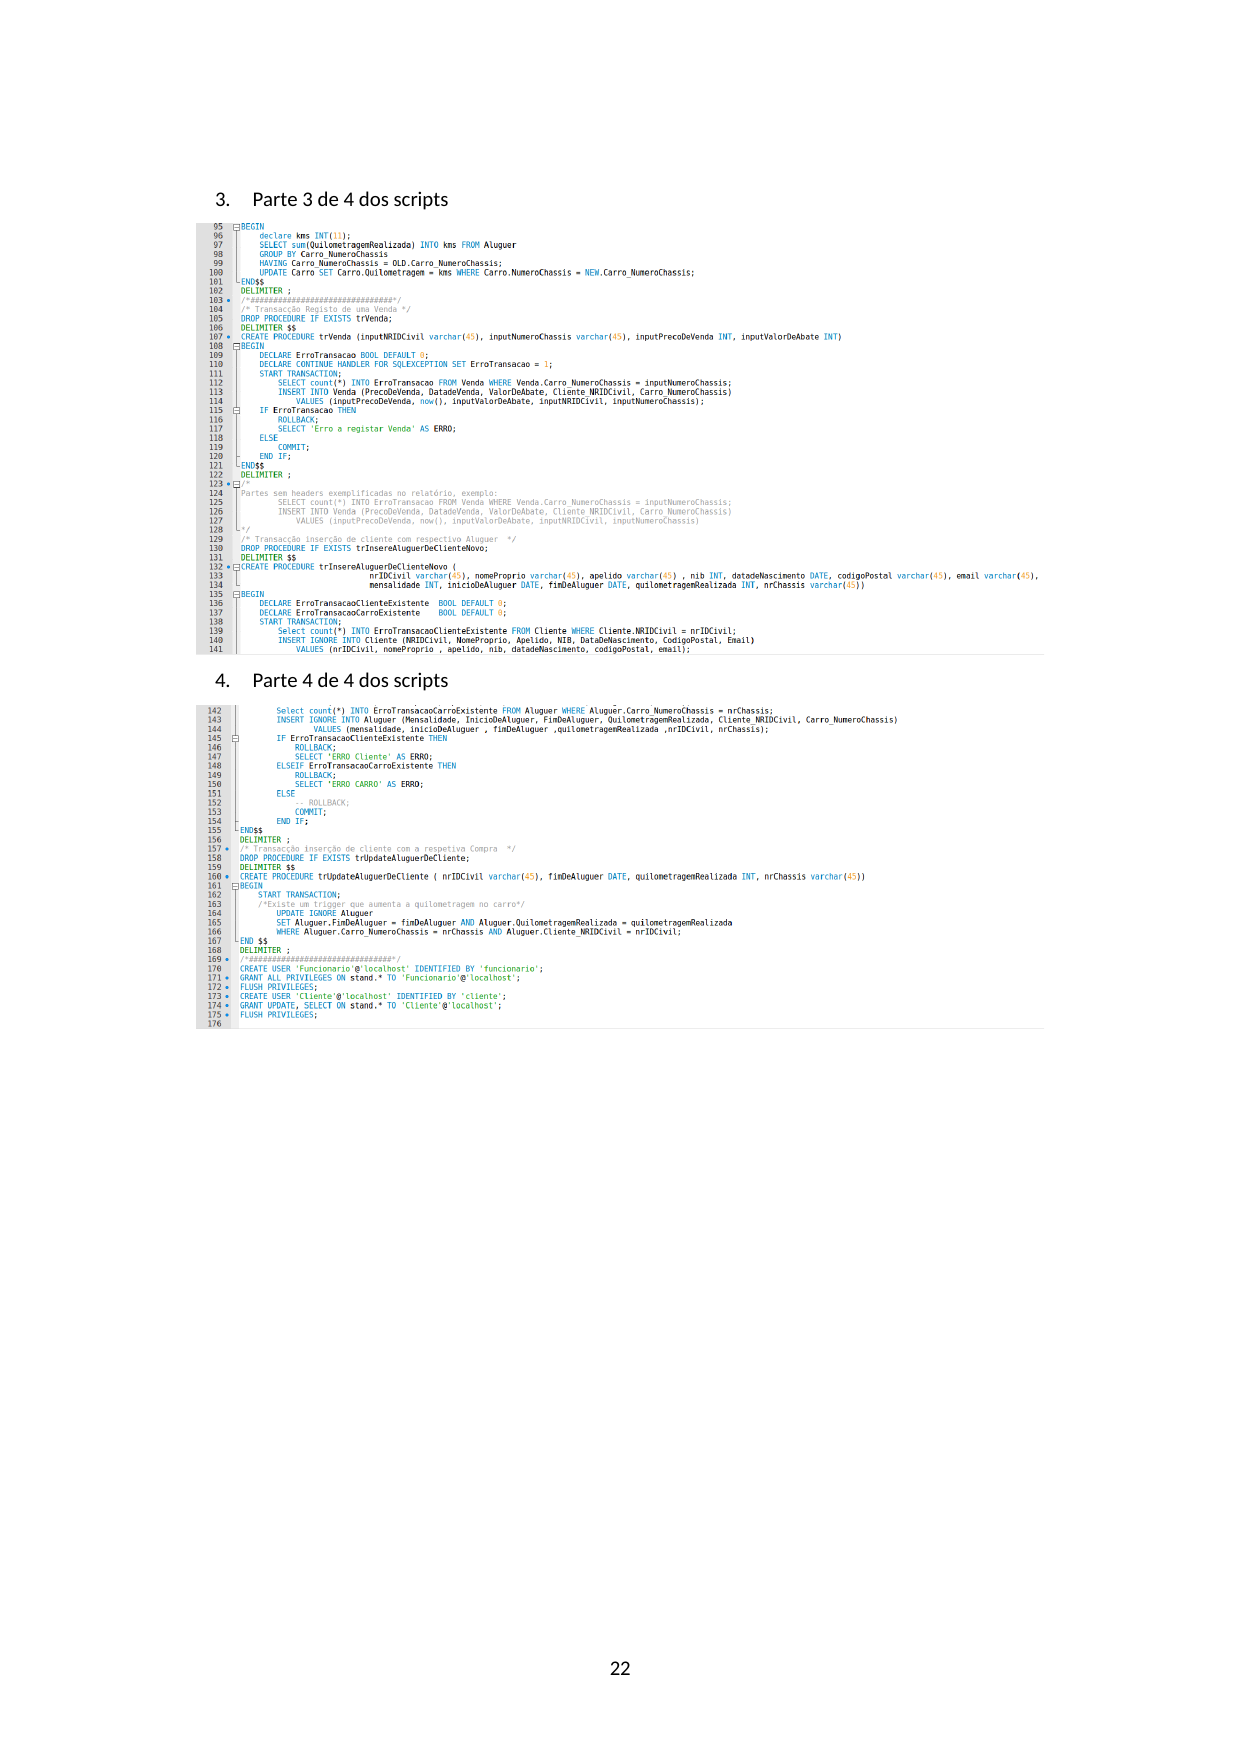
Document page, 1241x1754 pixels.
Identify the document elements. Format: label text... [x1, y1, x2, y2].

list Parte 3 de 4 dos scripts [215, 186, 1063, 211]
picture [196, 705, 1045, 1029]
list Parte 4 de 4 dos scripts [215, 224, 1063, 692]
picture [196, 223, 1045, 655]
